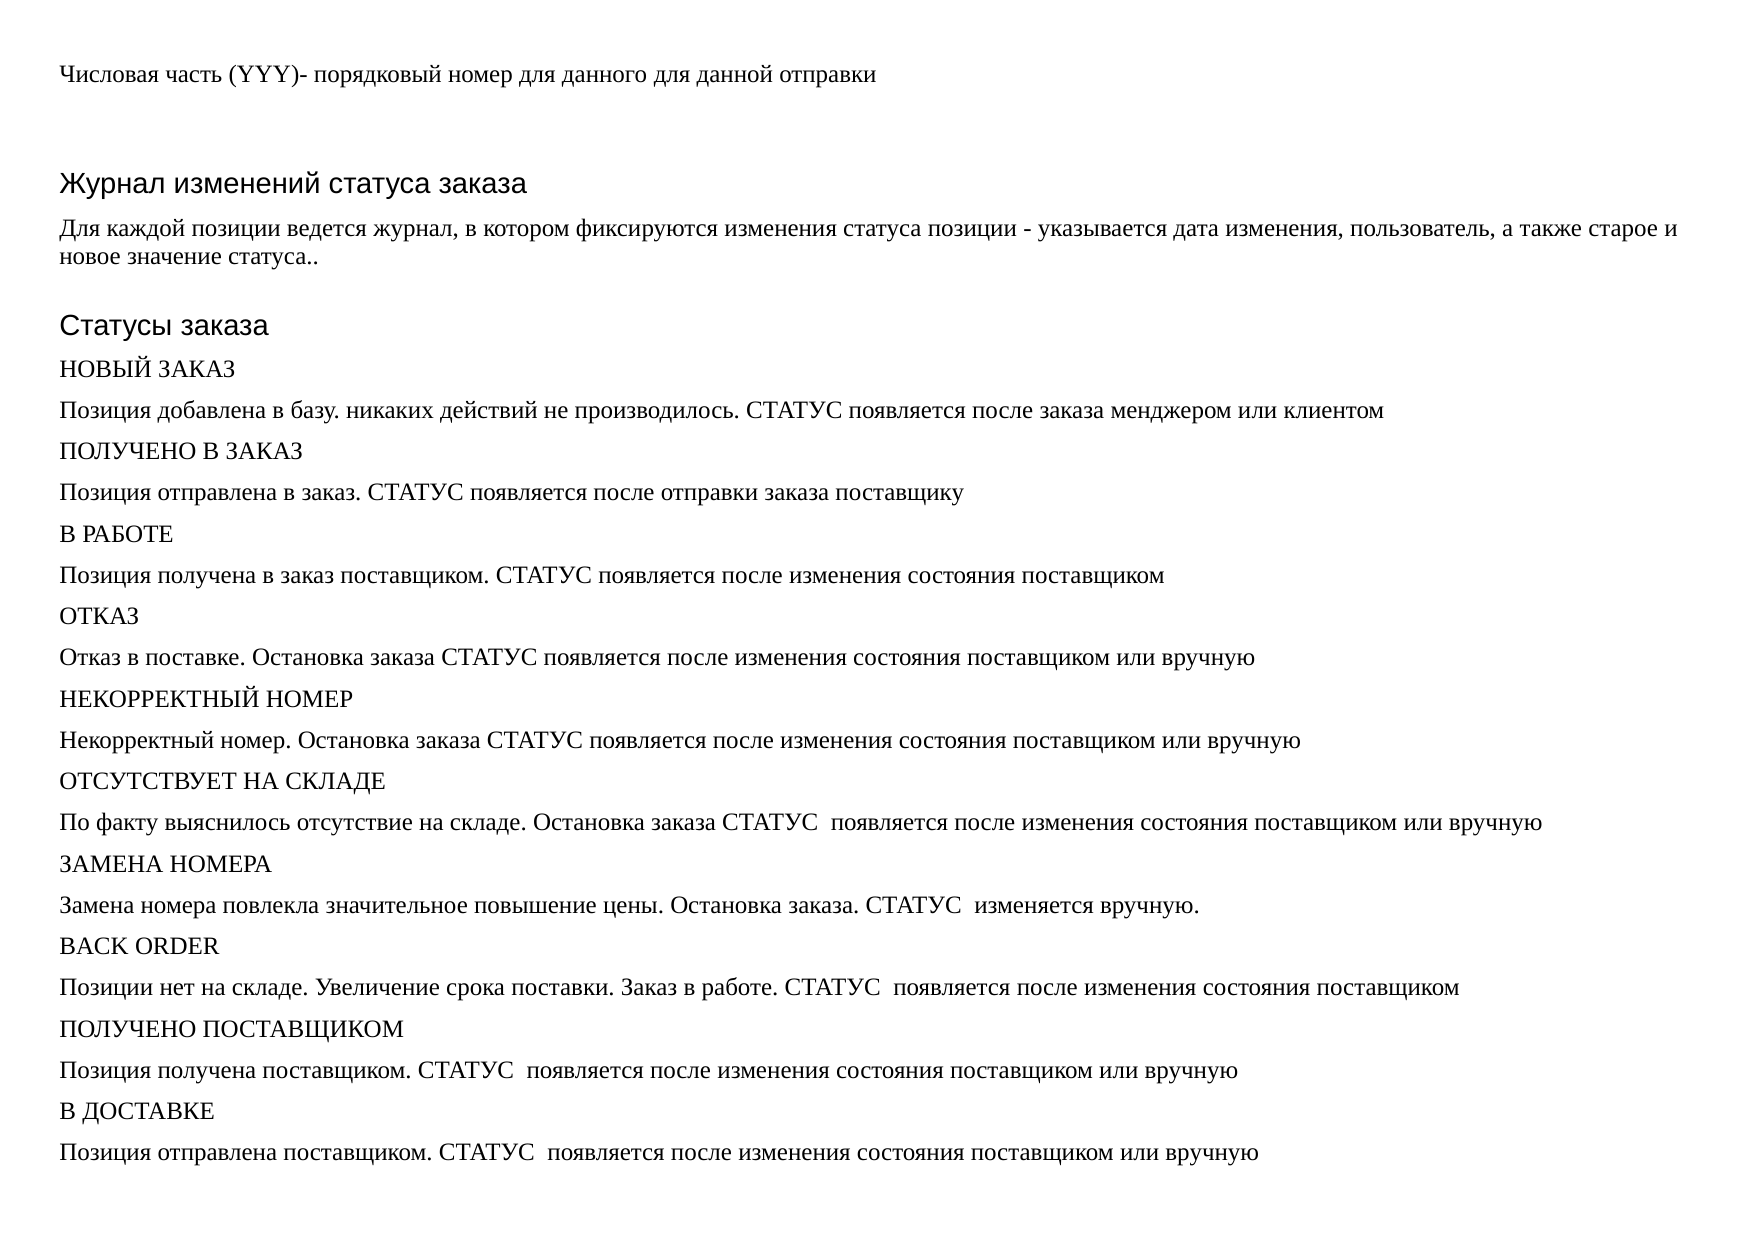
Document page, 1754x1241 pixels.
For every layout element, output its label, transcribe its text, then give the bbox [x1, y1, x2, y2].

title Журнал изменений статуса заказа [59, 167, 1695, 200]
text Отказ в поставке. Остановка заказа СТАТУС появляется после изменения состояния поставщиком или вручную [59, 642, 1695, 671]
text По факту выяснилось отсутствие на складе. Остановка заказа СТАТУС появляется после изменения состояния поставщиком или вручную [59, 807, 1695, 836]
text Позиции нет на складе. Увеличение срока поставки. Заказ в работе. СТАТУС появляется после изменения состояния поставщиком [59, 972, 1695, 1001]
text Для каждой позиции ведется журнал, в котором фиксируются изменения статуса позиции - указывается дата изменения, пользователь, а также старое и новое значение статуса.. [59, 213, 1695, 270]
text Позиция отправлена в заказ. СТАТУС появляется после отправки заказа поставщику [59, 477, 1695, 506]
text В РАБОТЕ [59, 519, 1695, 547]
text Позиция отправлена поставщиком. СТАТУС появляется после изменения состояния поставщиком или вручную [59, 1137, 1695, 1166]
text Числовая часть (YYY)- порядковый номер для данного для данной отправки [59, 59, 1695, 88]
text Позиция получена поставщиком. СТАТУС появляется после изменения состояния поставщиком или вручную [59, 1055, 1695, 1084]
text Позиция добавлена в базу. никаких действий не производилось. СТАТУС появляется после заказа менджером или клиентом [59, 395, 1695, 424]
text BACK ORDER [59, 931, 1695, 960]
text Некорректный номер. Остановка заказа СТАТУС появляется после изменения состояния поставщиком или вручную [59, 725, 1695, 754]
text НОВЫЙ ЗАКАЗ [59, 354, 1695, 382]
text ОТСУТСТВУЕТ НА СКЛАДЕ [59, 766, 1695, 795]
text ПОЛУЧЕНО ПОСТАВЩИКОМ [59, 1014, 1695, 1042]
title Статусы заказа [59, 308, 1695, 341]
text ПОЛУЧЕНО В ЗАКАЗ [59, 436, 1695, 465]
text В ДОСТАВКЕ [59, 1096, 1695, 1125]
text ЗАМЕНА НОМЕРА [59, 849, 1695, 877]
text ОТКАЗ [59, 601, 1695, 630]
text Замена номера повлекла значительное повышение цены. Остановка заказа. СТАТУС изменяется вручную. [59, 890, 1695, 919]
text Позиция получена в заказ поставщиком. СТАТУС появляется после изменения состояния поставщиком [59, 560, 1695, 589]
text НЕКОРРЕКТНЫЙ НОМЕР [59, 684, 1695, 712]
